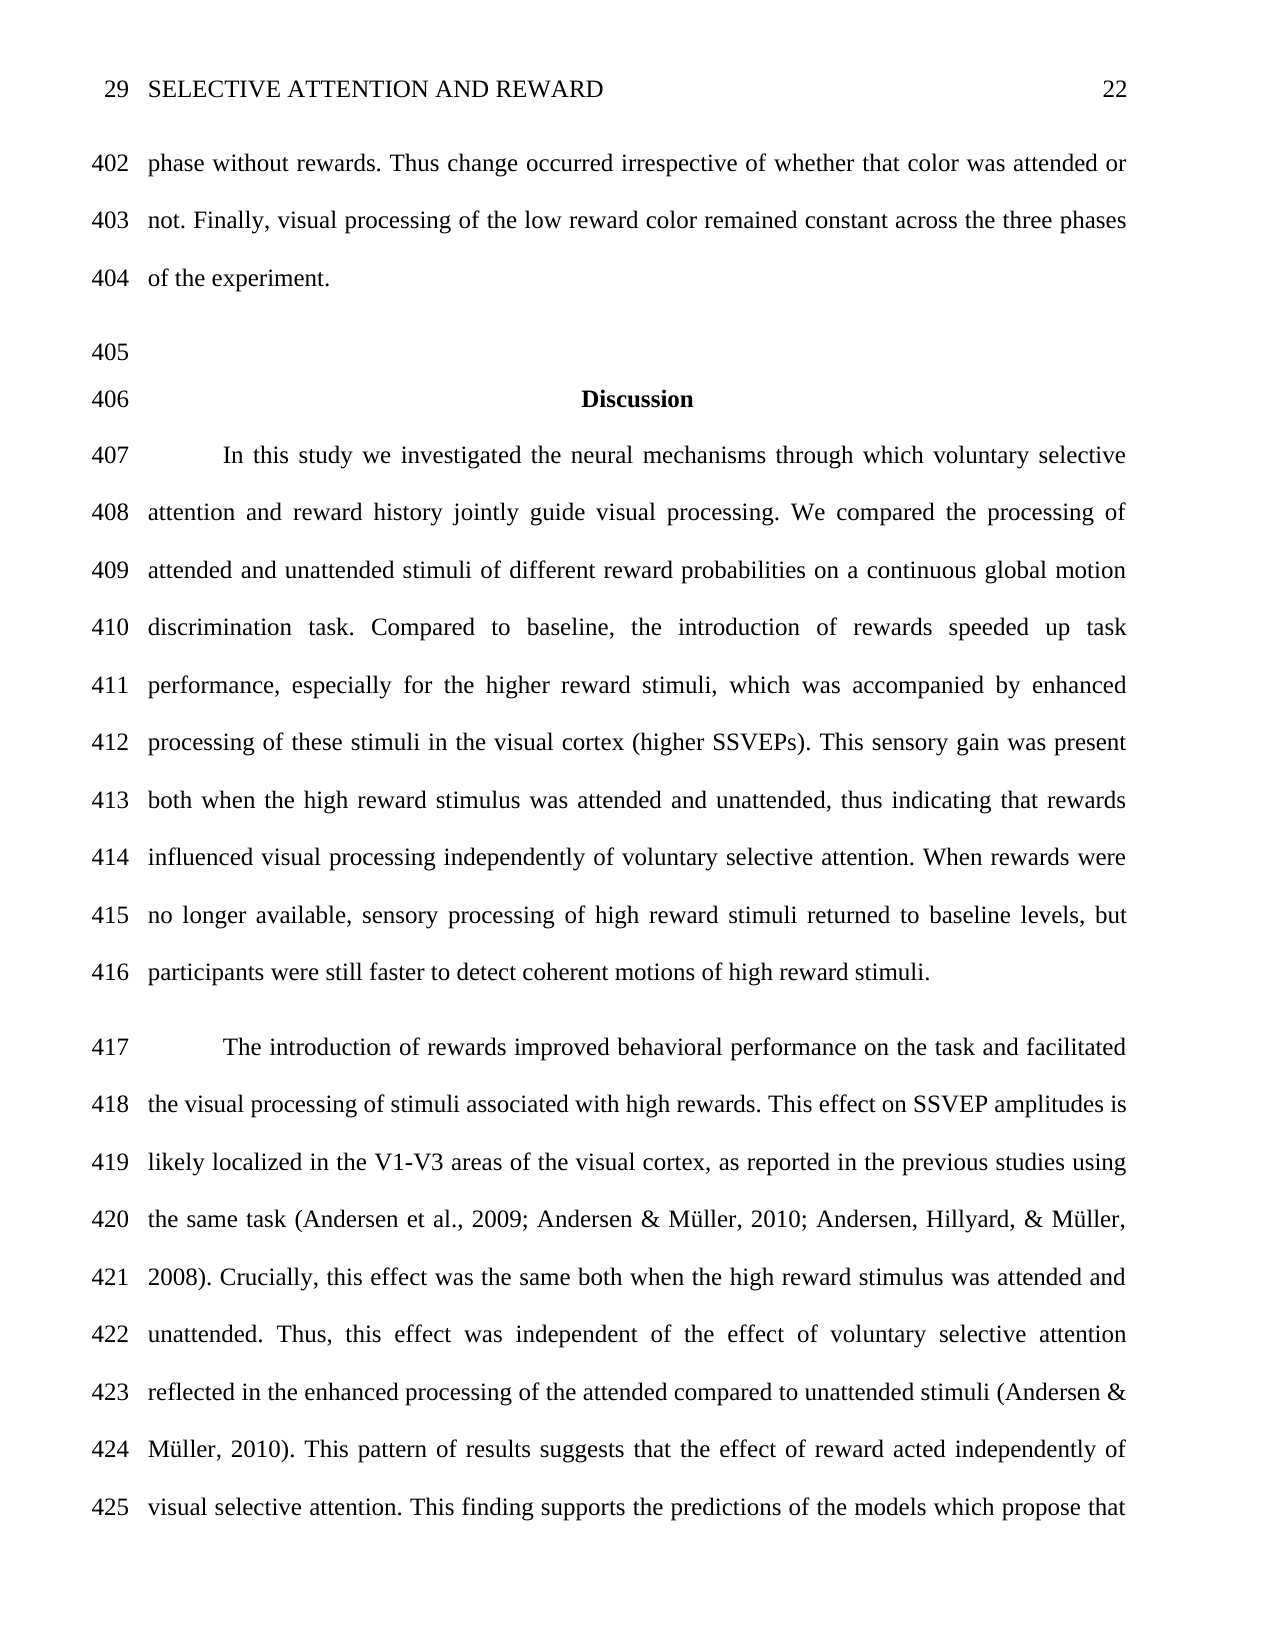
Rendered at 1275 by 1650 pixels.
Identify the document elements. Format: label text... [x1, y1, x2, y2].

text phase without rewards. Thus change occurred irrespective of whether that color was attended or not. Finally, visual processing of the low reward color remained constant across the three phases of the experiment. [148, 148, 1127, 291]
text The introduction of rewards improved behavioral performance on the task and facilitated the visual processing of stimuli associated with high rewards. This effect on SSVEP amplitudes is likely localized in the V1-V3 areas of the visual cortex, as reported in the previous studies using the same task (Andersen et al., 2009; Andersen & Müller, 2010; Andersen, Hillyard, & Müller, 2008). Crucially, this effect was the same both when the high reward stimulus was attended and unattended. Thus, this effect was independent of the effect of voluntary selective attention reflected in the enhanced processing of the attended compared to unattended stimuli (Andersen & Müller, 2010). This pattern of results suggests that the effect of reward acted independently of visual selective attention. This finding supports the predictions of the models which propose that [148, 1032, 1127, 1520]
text In this study we investigated the neural mechanisms through which voluntary selective attention and reward history jointly guide visual processing. We compared the processing of attended and unattended stimuli of different reward probabilities on a continuous global motion discrimination task. Compared to baseline, the introduction of rewards speeded up task performance, especially for the higher reward stimuli, which was accompanied by enhanced processing of these stimuli in the visual cortex (higher SSVEPs). This sensory gain was present both when the high reward stimulus was attended and unattended, thus indicating that rewards influenced visual processing independently of voluntary selective attention. When rewards were no longer available, sensory processing of high reward stimuli returned to baseline levels, but participants were still faster to detect coherent motions of high reward stimuli. [148, 440, 1127, 986]
subtitle Discussion [148, 384, 1127, 413]
